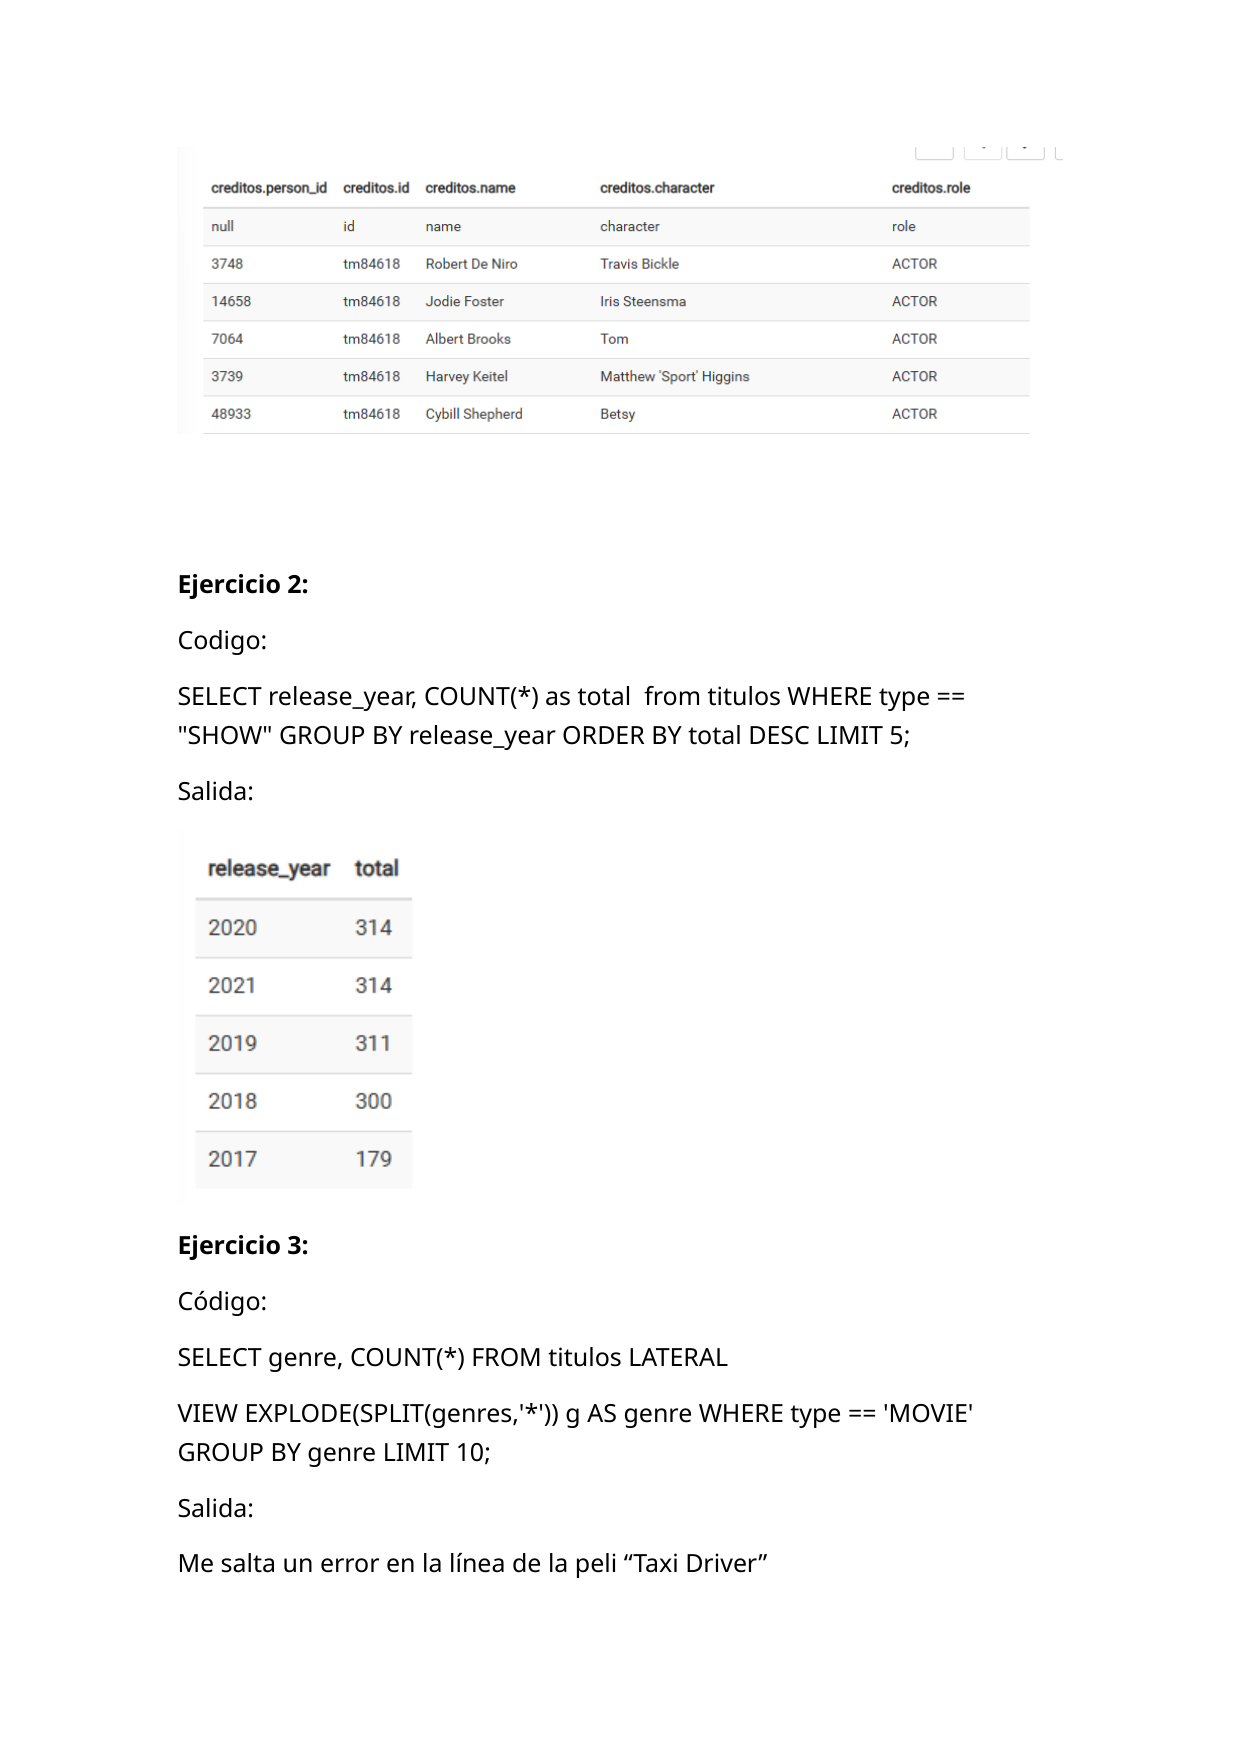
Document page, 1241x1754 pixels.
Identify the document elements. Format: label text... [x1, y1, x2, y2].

text Código: [177, 1283, 1063, 1318]
text Me salta un error en la línea de la peli “Taxi Driver” [177, 1546, 1063, 1580]
text Salida: [177, 773, 1063, 808]
text Ejercicio 3: [177, 1228, 1063, 1262]
text SELECT release_year, COUNT(*) as total from titulos WHERE type == "SHOW" GROUP BY release_year ORDER BY total DESC LIMIT 5; [177, 678, 1063, 752]
text SELECT genre, COUNT(*) FROM titulos LATERAL [177, 1339, 1063, 1373]
text VIEW EXPLODE(SPLIT(genres,'*')) g AS genre WHERE type == 'MOVIE' GROUP BY genre LIMIT 10; [177, 1395, 1063, 1468]
text Salida: [177, 1490, 1063, 1524]
text Codigo: [177, 623, 1063, 657]
text Ejercicio 2: [177, 567, 1063, 601]
